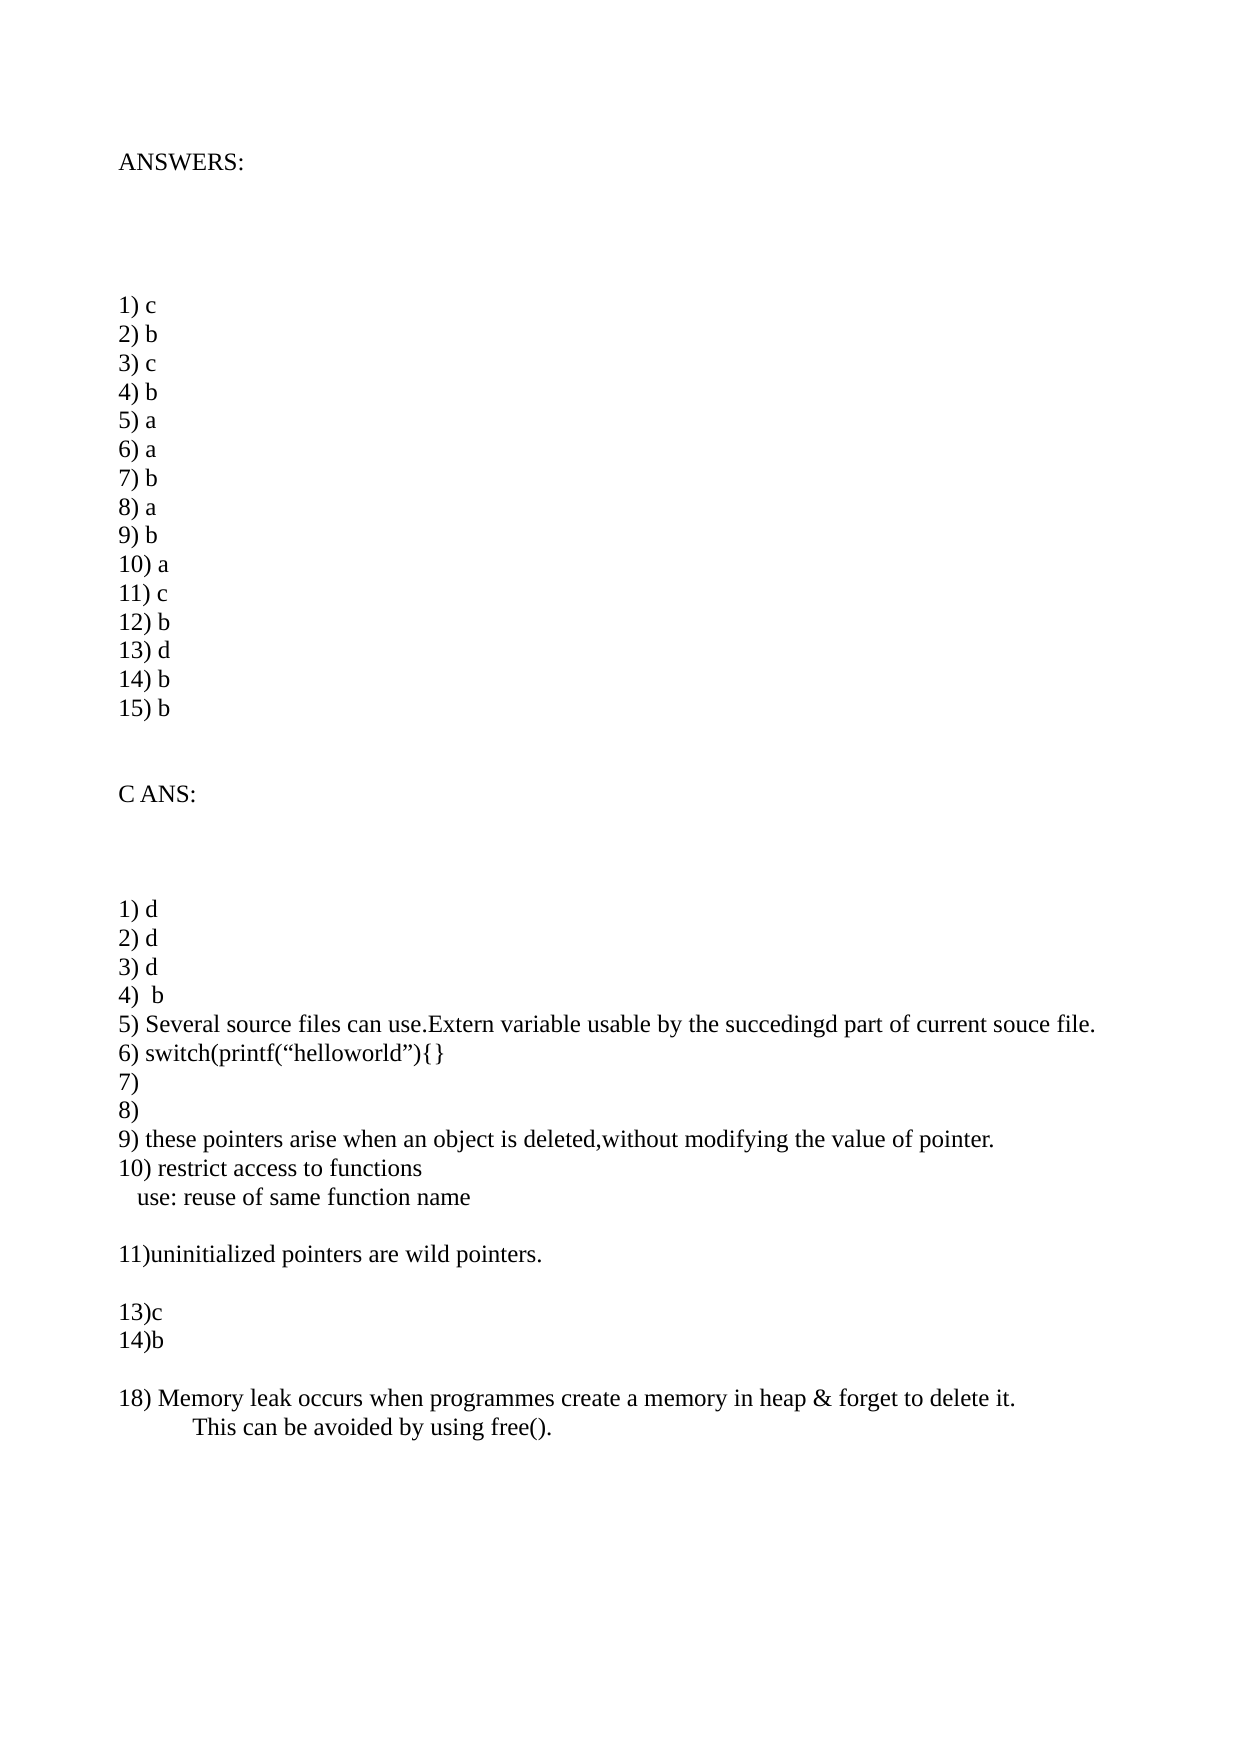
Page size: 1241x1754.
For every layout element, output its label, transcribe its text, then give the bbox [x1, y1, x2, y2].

text 1) c [118, 291, 1122, 319]
text 18) Memory leak occurs when programmes create a memory in heap & forget to delete it. [118, 1383, 1122, 1412]
text 4) b [118, 981, 1122, 1009]
text This can be avoided by using free(). [118, 1412, 1122, 1441]
text ANSWERS: [118, 147, 1122, 176]
text 11)uninitialized pointers are wild pointers. [118, 1239, 1122, 1268]
text 3) d [118, 952, 1122, 981]
text 10) restrict access to functions [118, 1153, 1122, 1182]
text 8) a [118, 492, 1122, 521]
text 13) d [118, 636, 1122, 664]
text 2) d [118, 923, 1122, 952]
text 9) b [118, 521, 1122, 549]
text 15) b [118, 693, 1122, 722]
text 3) c [118, 348, 1122, 377]
text 10) a [118, 549, 1122, 578]
text 9) these pointers arise when an object is deleted,without modifying the value of pointer. [118, 1124, 1122, 1153]
text 5) Several source files can use.Extern variable usable by the succedingd part of current souce file. [118, 1009, 1122, 1038]
text C ANS: [118, 779, 1122, 808]
text 14) b [118, 664, 1122, 693]
text 8) [118, 1096, 1122, 1124]
text 6) switch(printf(“helloworld”){} [118, 1038, 1122, 1067]
text 11) c [118, 578, 1122, 607]
text 6) a [118, 434, 1122, 463]
text 2) b [118, 319, 1122, 348]
text 12) b [118, 607, 1122, 636]
text 14)b [118, 1326, 1122, 1354]
text 5) a [118, 406, 1122, 434]
text use: reuse of same function name [118, 1182, 1122, 1211]
text 7) b [118, 463, 1122, 492]
text 7) [118, 1067, 1122, 1096]
text 13)c [118, 1297, 1122, 1326]
text 1) d [118, 894, 1122, 923]
text 4) b [118, 377, 1122, 406]
